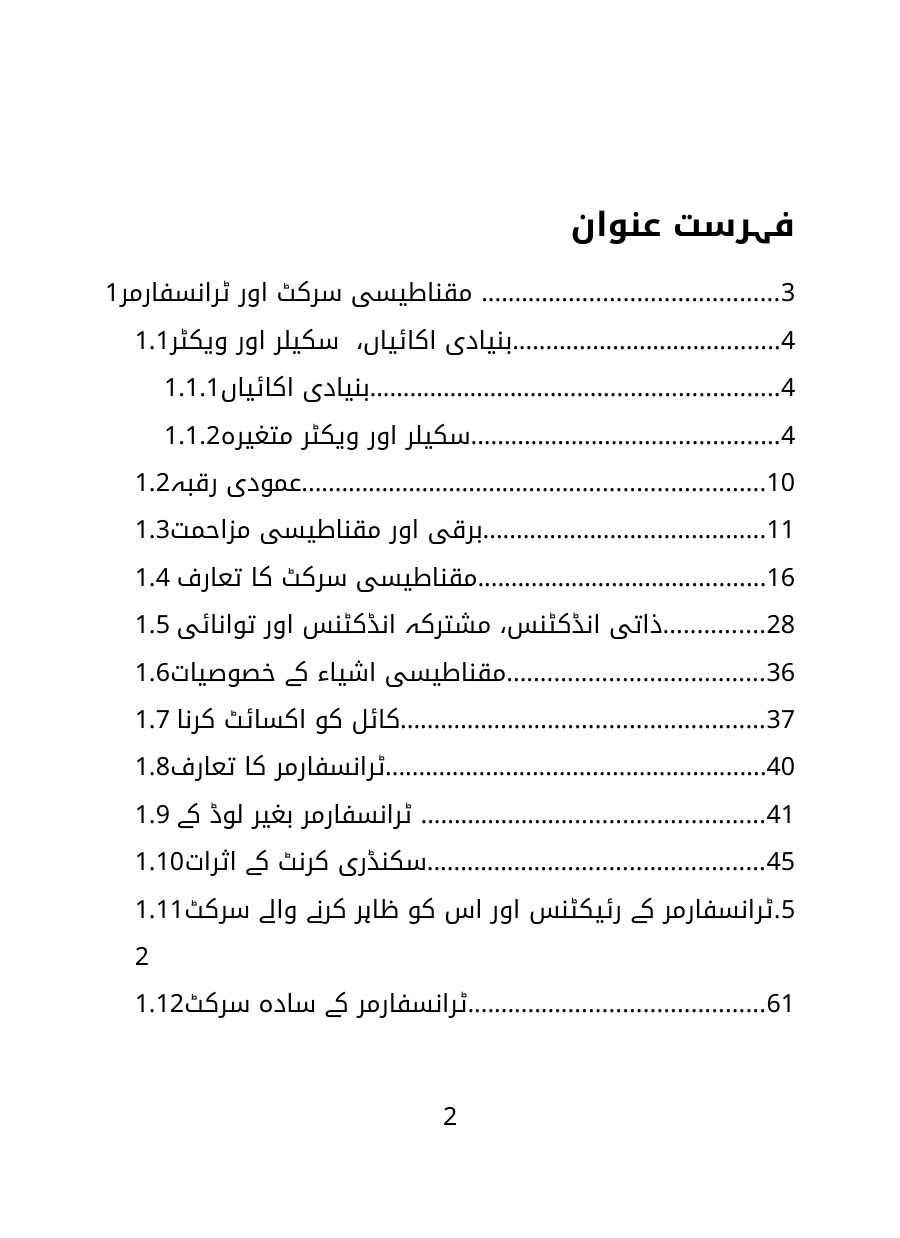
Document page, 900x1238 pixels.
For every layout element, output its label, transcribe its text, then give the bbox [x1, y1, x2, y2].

text 1.7 کائل کو اکسائٹ کرنا 37 [134, 696, 795, 744]
text 1.8ٹرانسفارمر کا تعارف 40 [134, 744, 795, 791]
text 1.4 مقناطیسی سرکٹ کا تعارف 16 [134, 554, 795, 602]
text 1.1.2سکیلر اور ویکٹر متغیرہ 4 [164, 412, 795, 459]
text 1مقناطیسی سرکٹ اور ٹرانسفارمر 3 [105, 270, 795, 317]
text 1.3برقی اور مقناطیسی مزاحمت 11 [134, 507, 795, 554]
text 1.1.1بنیادی اکائیاں 4 [164, 364, 795, 412]
text 1.6مقناطیسی اشیاء کے خصوصیات 36 [134, 649, 795, 696]
text 1.10سکنڈری کرنٹ کے اثرات 45 [134, 838, 795, 886]
text 1.11ٹرانسفارمر کے رئیکٹنس اور اس کو ظاہر کرنے والے سرکٹ 52 [134, 886, 795, 981]
text 1.9 ٹرانسفارمر بغیر لوڈ کے 41 [134, 791, 795, 838]
text 1.2عمودی رقبہ 10 [134, 459, 795, 507]
text 1.12ٹرانسفارمر کے سادہ سرکٹ 61 [134, 981, 795, 1028]
subtitle فہرست عنوان [105, 194, 795, 257]
text 1.1بنیادی اکائیاں، سکیلر اور ویکٹر 4 [134, 317, 795, 364]
text 1.5 ذاتی انڈکٹنس، مشترکہ انڈکٹنس اور توانائی 28 [134, 602, 795, 649]
